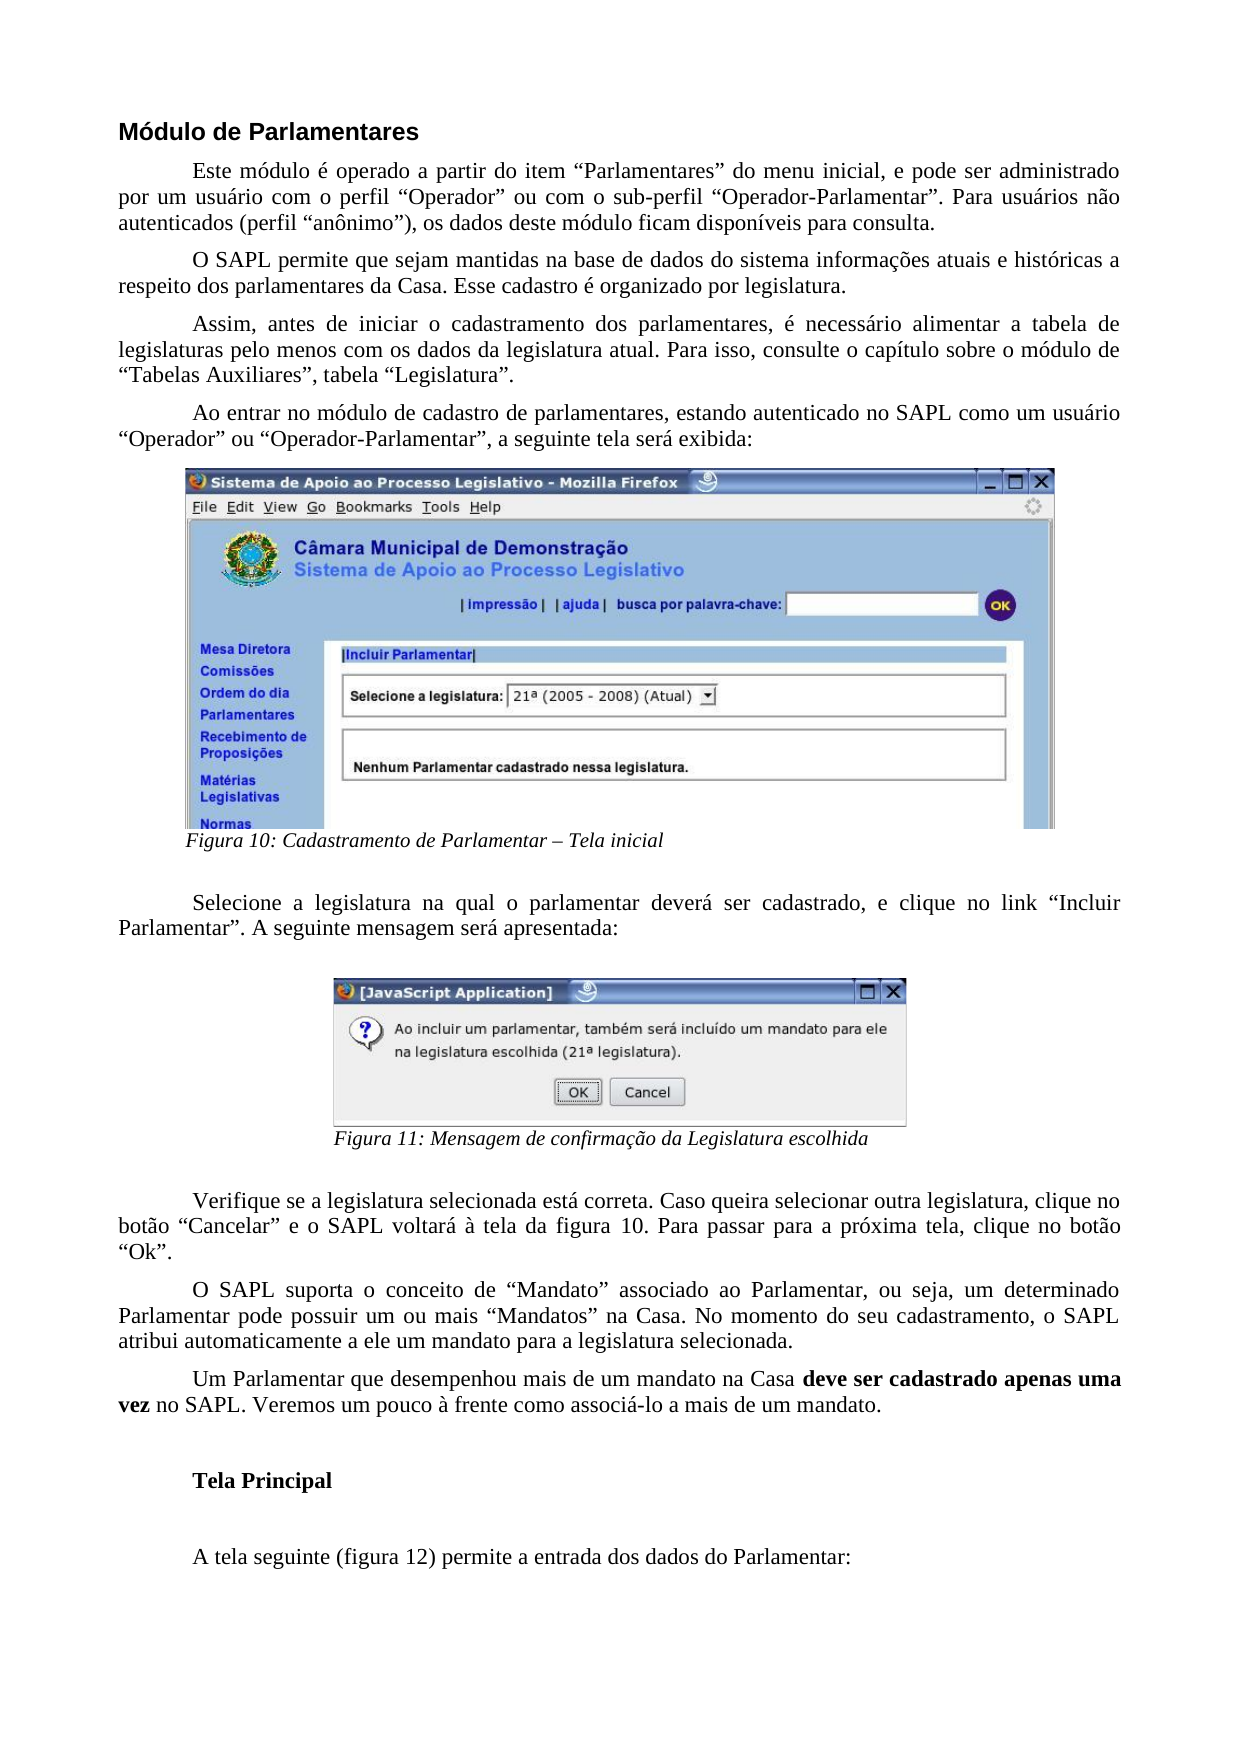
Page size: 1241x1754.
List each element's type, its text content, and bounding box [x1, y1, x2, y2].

text Figura 11: Mensagem de confirmação da Legislatura escolhida [334, 1127, 906, 1150]
text Este módulo é operado a partir do item “Parlamentares” do menu inicial, e pode ser administrado por um usuário com o perfil “Operador” ou com o sub-perfil “Operador-Parlamentar”. Para usuários não autenticados (perfil “anônimo”), os dados deste módulo ficam disponíveis para consulta. [118, 158, 1122, 235]
text Verifique se a legislatura selecionada está correta. Caso queira selecionar outra legislatura, clique no botão “Cancelar” e o SAPL voltará à tela da figura 10. Para passar para a próxima tela, clique no botão “Ok”. [118, 1188, 1122, 1264]
text Selecione a legislatura na qual o parlamentar deverá ser cadastrado, e clique no link “Incluir Parlamentar”. A seguinte mensagem será apresentada: [118, 889, 1122, 941]
picture [185, 468, 1055, 829]
text Ao entrar no módulo de cadastro de parlamentares, estando autenticado no SAPL como um usuário “Operador” ou “Operador-Parlamentar”, a seguinte tela será exibida: [118, 400, 1122, 451]
text Tela Principal [118, 1468, 1122, 1493]
text A tela seguinte (figura 12) permite a entrada dos dados do Parlamentar: [118, 1544, 1122, 1569]
text O SAPL suporta o conceito de “Mandato” associado ao Parlamentar, ou seja, um determinado Parlamentar pode possuir um ou mais “Mandatos” na Casa. No momento do seu cadastramento, o SAPL atribui automaticamente a ele um mandato para a legislatura selecionada. [118, 1277, 1122, 1353]
text Assim, antes de iniciar o cadastramento dos parlamentares, é necessário alimentar a tabela de legislaturas pelo menos com os dados da legislatura atual. Para isso, consulte o capítulo sobre o módulo de “Tabelas Auxiliares”, tabela “Legislatura”. [118, 311, 1122, 387]
text Figura 10: Cadastramento de Parlamentar – Tela inicial [185, 829, 1055, 852]
text O SAPL permite que sejam mantidas na base de dados do sistema informações atuais e históricas a respeito dos parlamentares da Casa. Esse cadastro é organizado por legislatura. [118, 247, 1122, 298]
subtitle Módulo de Parlamentares [118, 118, 1122, 146]
picture [333, 978, 907, 1127]
text Um Parlamentar que desempenhou mais de um mandato na Casa deve ser cadastrado apenas uma vez no SAPL. Veremos um pouco à frente como associá-lo a mais de um mandato. [118, 1366, 1122, 1417]
